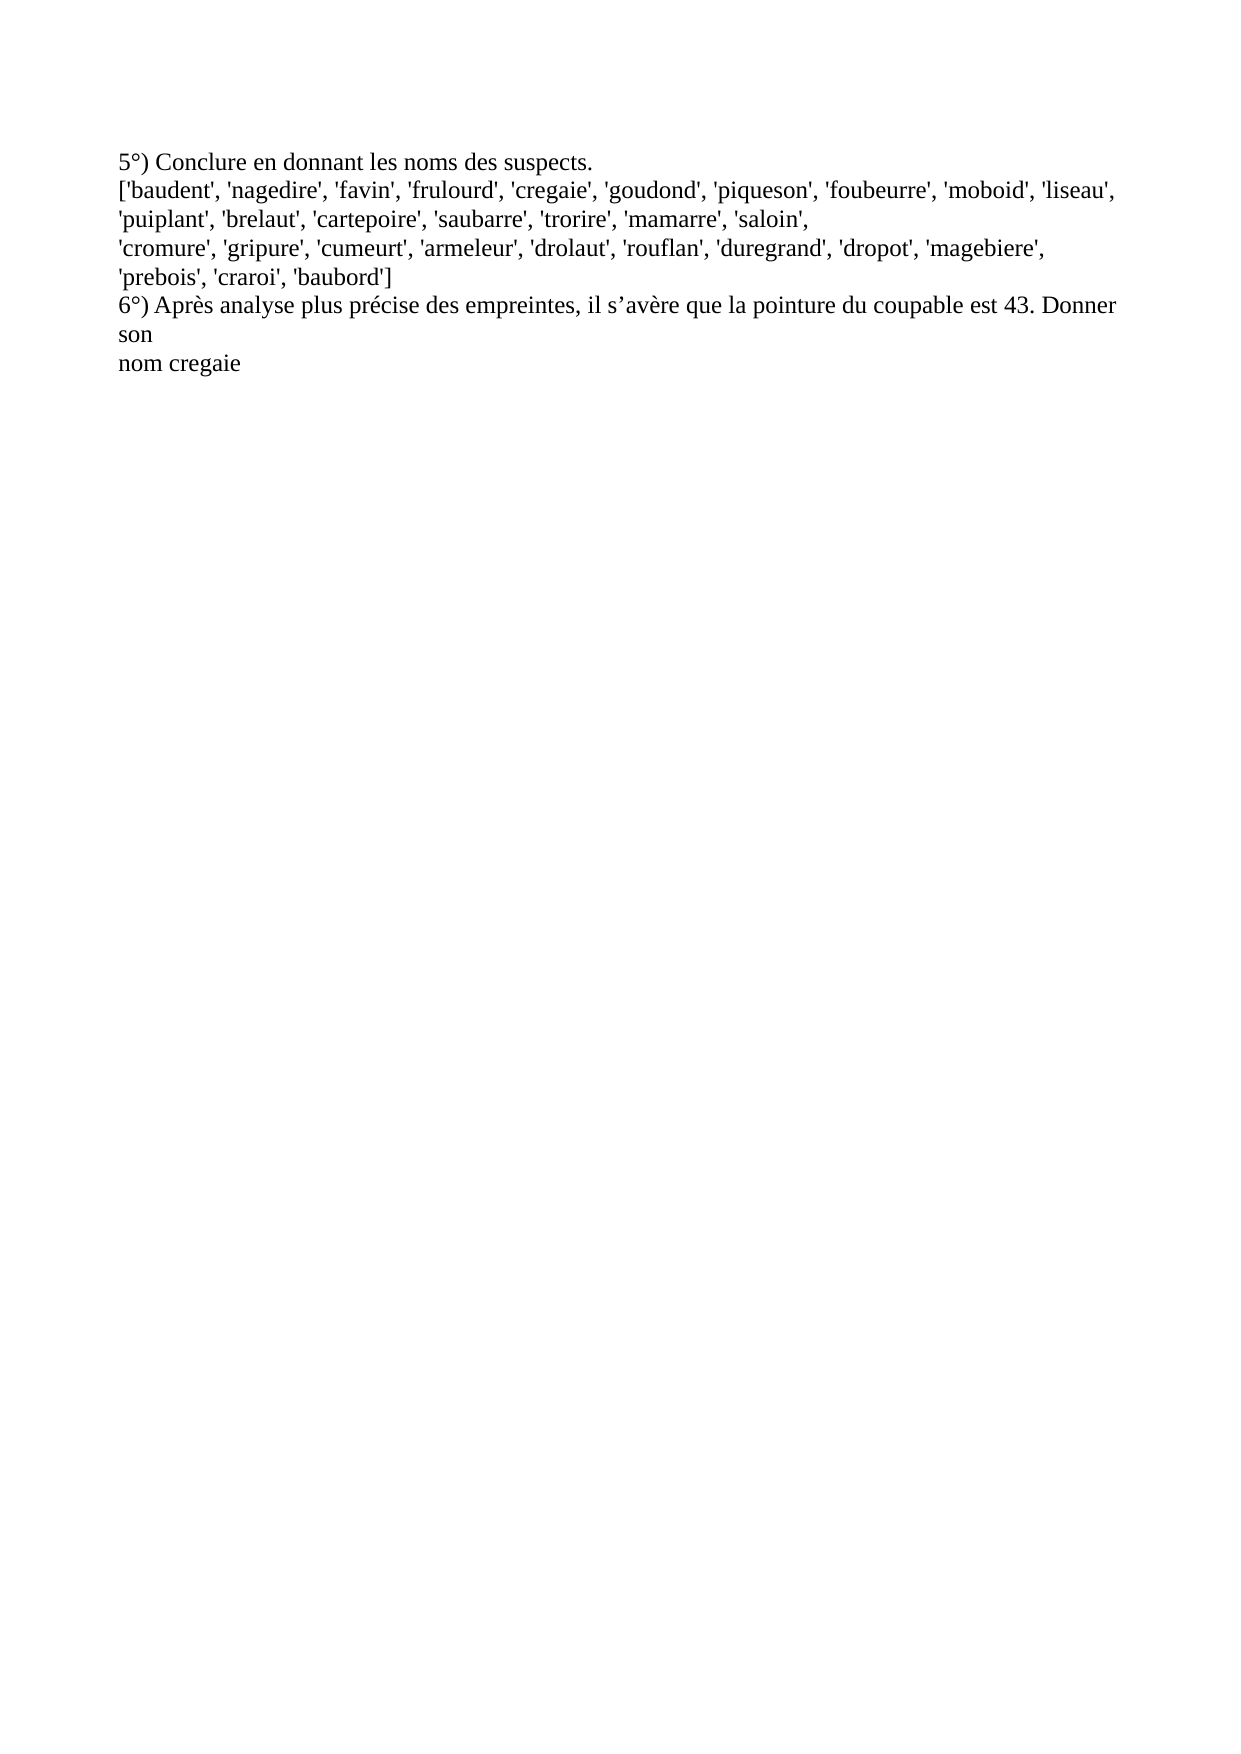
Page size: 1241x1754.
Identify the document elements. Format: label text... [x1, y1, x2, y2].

text 6°) Après analyse plus précise des empreintes, il s’avère que la pointure du coupable est 43. Donner son [118, 291, 1122, 348]
text 5°) Conclure en donnant les noms des suspects. [118, 147, 1122, 176]
text 'cromure', 'gripure', 'cumeurt', 'armeleur', 'drolaut', 'rouflan', 'duregrand', 'dropot', 'magebiere', 'prebois', 'craroi', 'baubord'] [118, 233, 1122, 291]
text ['baudent', 'nagedire', 'favin', 'frulourd', 'cregaie', 'goudond', 'piqueson', 'foubeurre', 'moboid', 'liseau', 'puiplant', 'brelaut', 'cartepoire', 'saubarre', 'trorire', 'mamarre', 'saloin', [118, 176, 1122, 233]
text nom cregaie [118, 348, 1122, 377]
